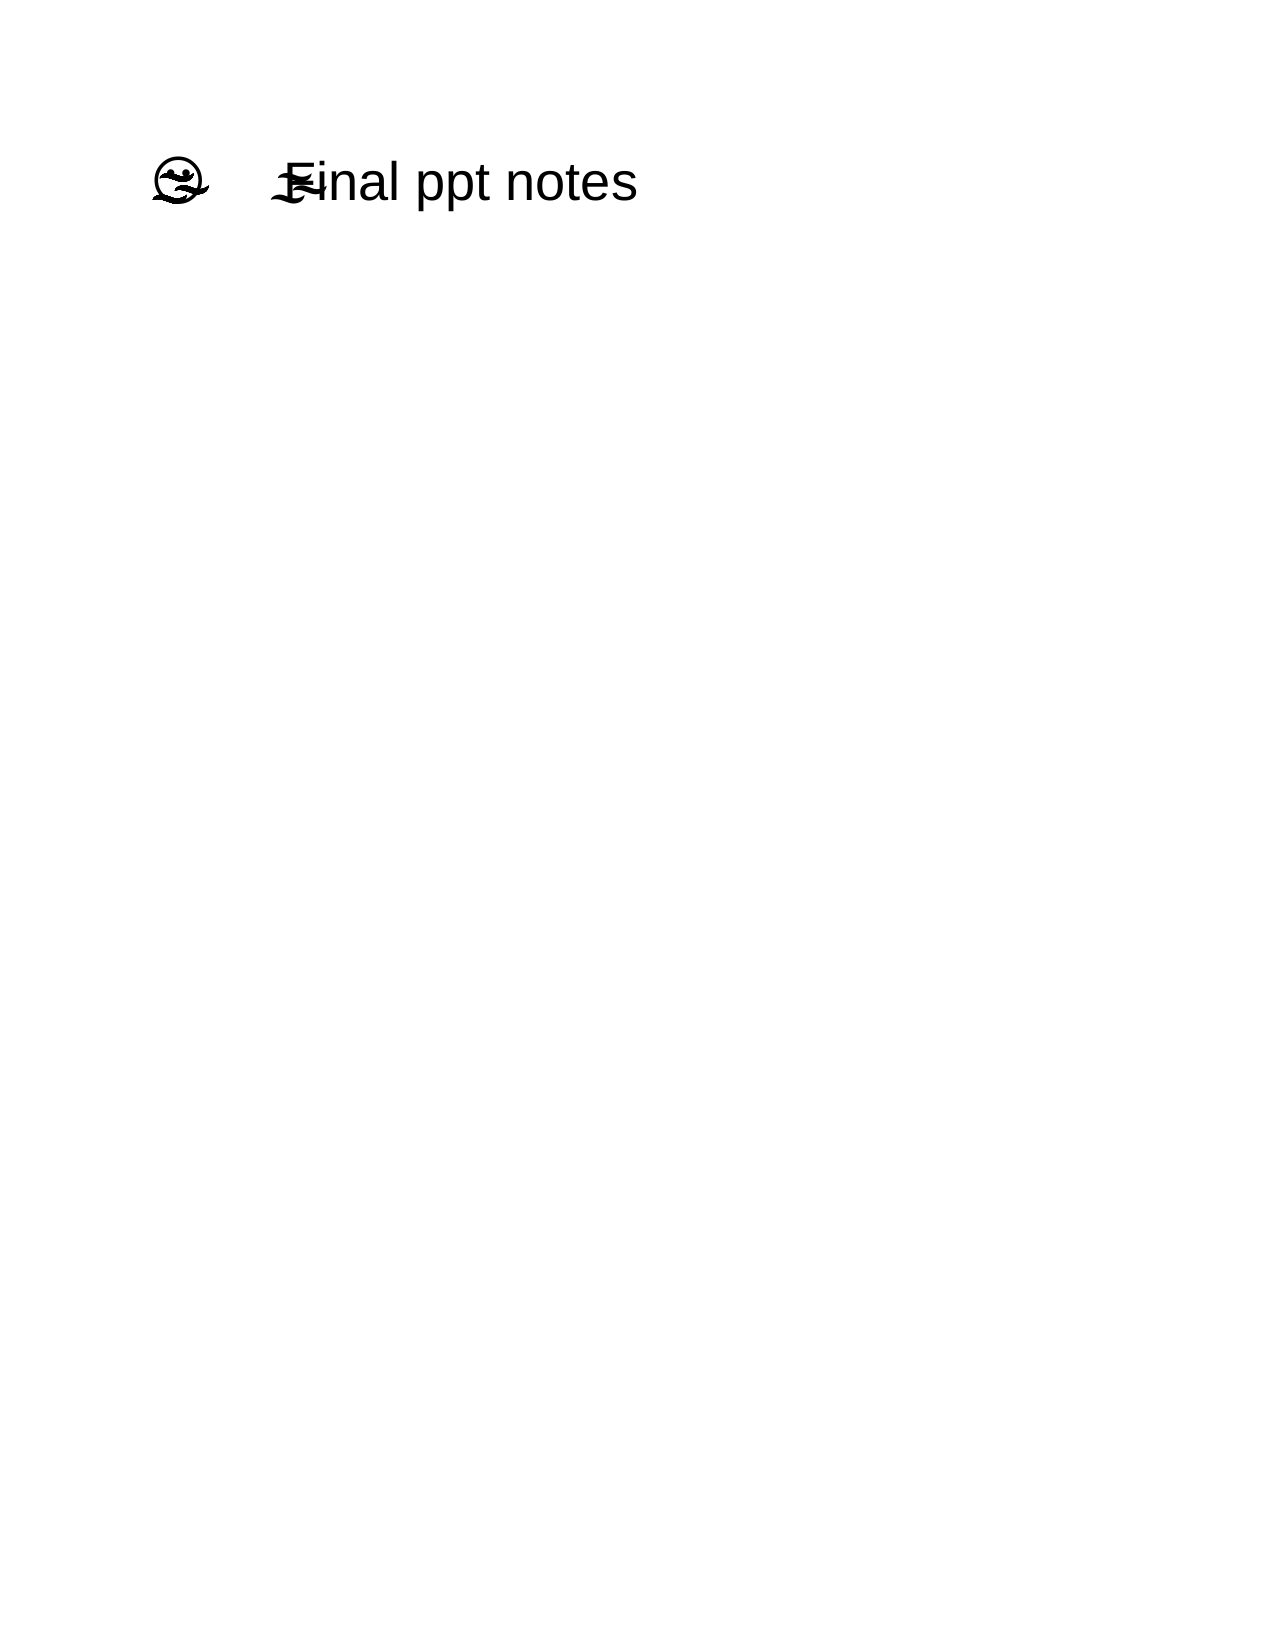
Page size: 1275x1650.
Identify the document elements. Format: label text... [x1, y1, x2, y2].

title 😶‍🌫️ Final ppt notes [150, 150, 1125, 212]
